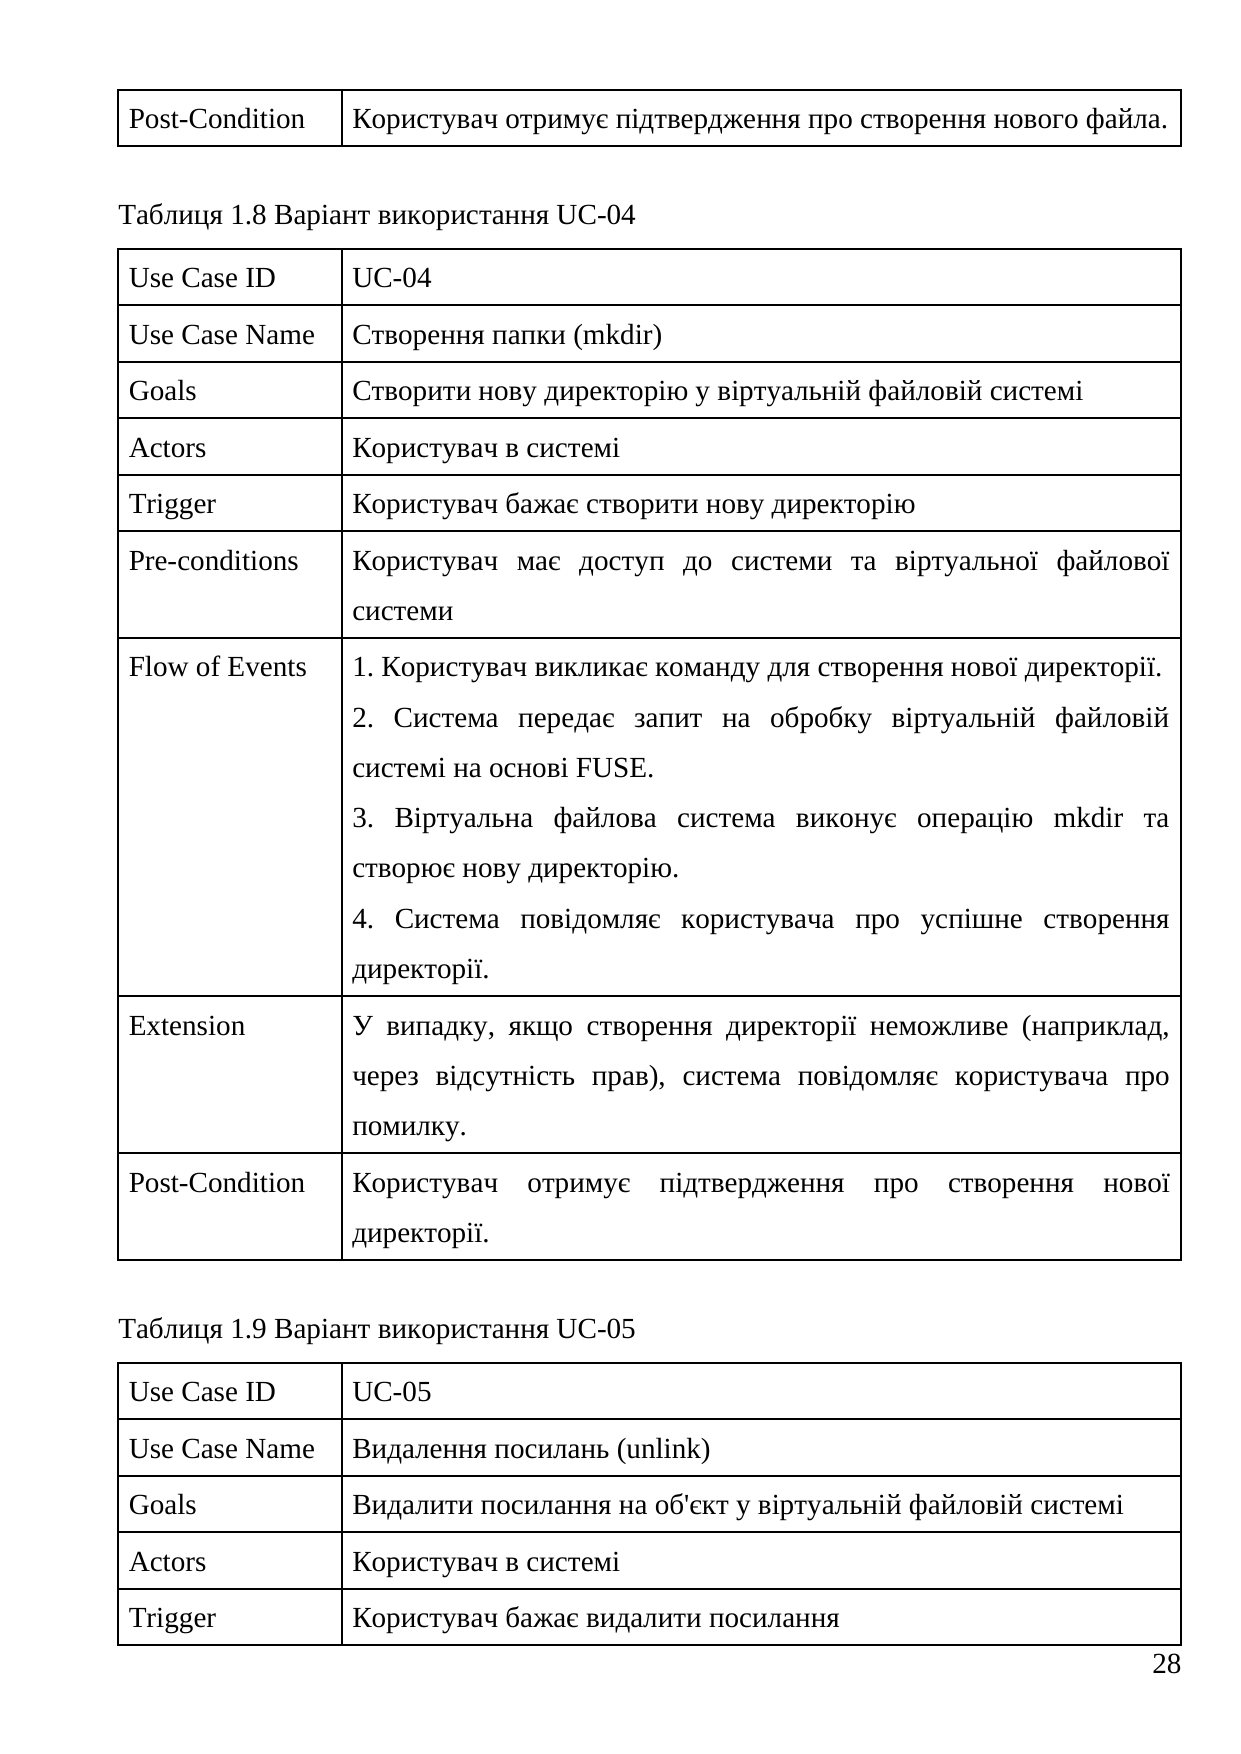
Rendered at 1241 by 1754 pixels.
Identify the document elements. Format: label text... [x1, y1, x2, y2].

table_cell Actors [119, 419, 341, 474]
table_cell Trigger [119, 476, 341, 530]
list Варіант використання UC-05 [118, 1311, 1181, 1345]
table_cell Користувач в системі [343, 419, 1180, 474]
table_cell Користувач бажає видалити посилання [343, 1590, 1180, 1644]
list Варіант використання UC-04 [118, 197, 1181, 231]
table_cell 1. Користувач викликає команду для створення нової директорії. 2. Система передає запит на обробку віртуальній файловій системі на основі FUSE. 3. Віртуальна файлова система виконує операцію mkdir та створює нову директорію. 4. Система повідомляє користувача про успішне створення директорії. [343, 639, 1180, 995]
table_cell Видалення посилань (unlink) [343, 1420, 1180, 1475]
table_cell Post-Condition [119, 1154, 341, 1259]
table_cell Pre-conditions [119, 532, 341, 637]
table_cell Goals [119, 1477, 341, 1531]
table_cell Користувач в системі [343, 1533, 1180, 1588]
table_cell У випадку, якщо створення директорії неможливе (наприклад, через відсутність прав), система повідомляє користувача про помилку. [343, 997, 1180, 1152]
table_header UC-05 [343, 1364, 1180, 1418]
table_cell Actors [119, 1533, 341, 1588]
table_cell Користувач отримує підтвердження про створення нової директорії. [343, 1154, 1180, 1259]
table_cell Користувач має доступ до системи та віртуальної файлової системи [343, 532, 1180, 637]
table_cell Користувач бажає створити нову директорію [343, 476, 1180, 530]
table_cell Use Case Name [119, 1420, 341, 1475]
table_cell Створення папки (mkdir) [343, 306, 1180, 361]
table_cell Use Case Name [119, 306, 341, 361]
table_header Use Case ID [119, 250, 341, 304]
table_cell Trigger [119, 1590, 341, 1644]
table_cell Видалити посилання на об'єкт у віртуальній файловій системі [343, 1477, 1180, 1531]
table_cell Створити нову директорію у віртуальній файловій системі [343, 363, 1180, 417]
table_header Use Case ID [119, 1364, 341, 1418]
table_cell Extension [119, 997, 341, 1152]
table_cell Post-Condition [119, 91, 341, 145]
table_header UC-04 [343, 250, 1180, 304]
table_cell Flow of Events [119, 639, 341, 995]
table_cell Користувач отримує підтвердження про створення нового файла. [343, 91, 1180, 145]
table_cell Goals [119, 363, 341, 417]
